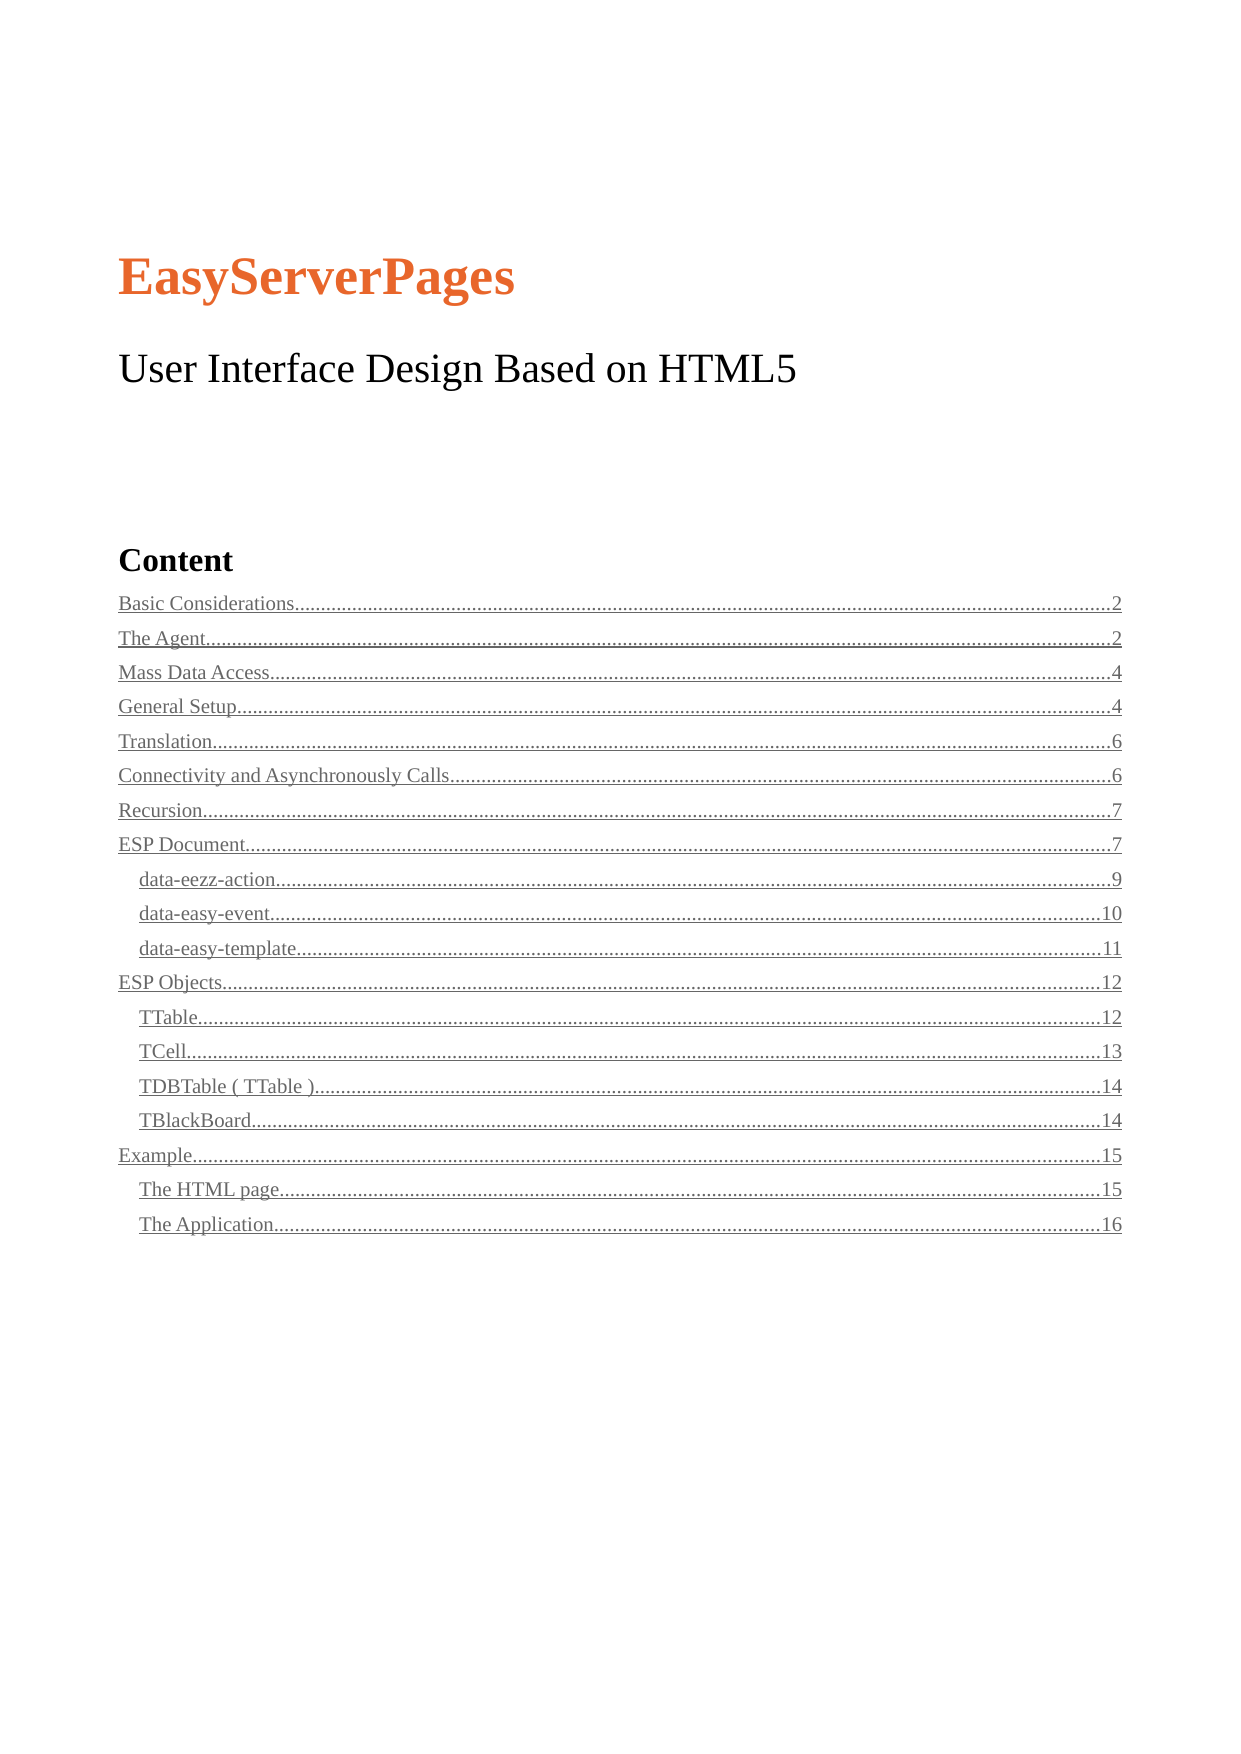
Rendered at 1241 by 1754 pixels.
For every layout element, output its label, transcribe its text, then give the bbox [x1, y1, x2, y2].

subtitle Content [118, 540, 1122, 578]
text TCell 13 [139, 1039, 1122, 1060]
text The Agent 2 [118, 626, 1122, 646]
subtitle User Interface Design Based on HTML5 [118, 343, 1122, 391]
text ESP Document 7 [118, 832, 1122, 853]
text Translation 6 [118, 729, 1122, 750]
text data-easy-event 10 [139, 901, 1122, 922]
text Connectivity and Asynchronously Calls 6 [118, 763, 1122, 784]
text ESP Objects 12 [118, 970, 1122, 991]
text The Application 16 [139, 1212, 1122, 1233]
text Recursion 7 [118, 798, 1122, 819]
text data-easy-template 11 [139, 936, 1122, 957]
text TTable 12 [139, 1005, 1122, 1026]
text Basic Considerations 2 [118, 591, 1122, 612]
text data-eezz-action 9 [139, 867, 1122, 888]
text TDBTable ( TTable ) 14 [139, 1074, 1122, 1095]
text Mass Data Access 4 [118, 660, 1122, 681]
text EasyServerPages [118, 244, 1122, 306]
text Example 15 [118, 1143, 1122, 1164]
text TBlackBoard 14 [139, 1108, 1122, 1129]
text The HTML page 15 [139, 1177, 1122, 1198]
text General Setup 4 [118, 694, 1122, 715]
